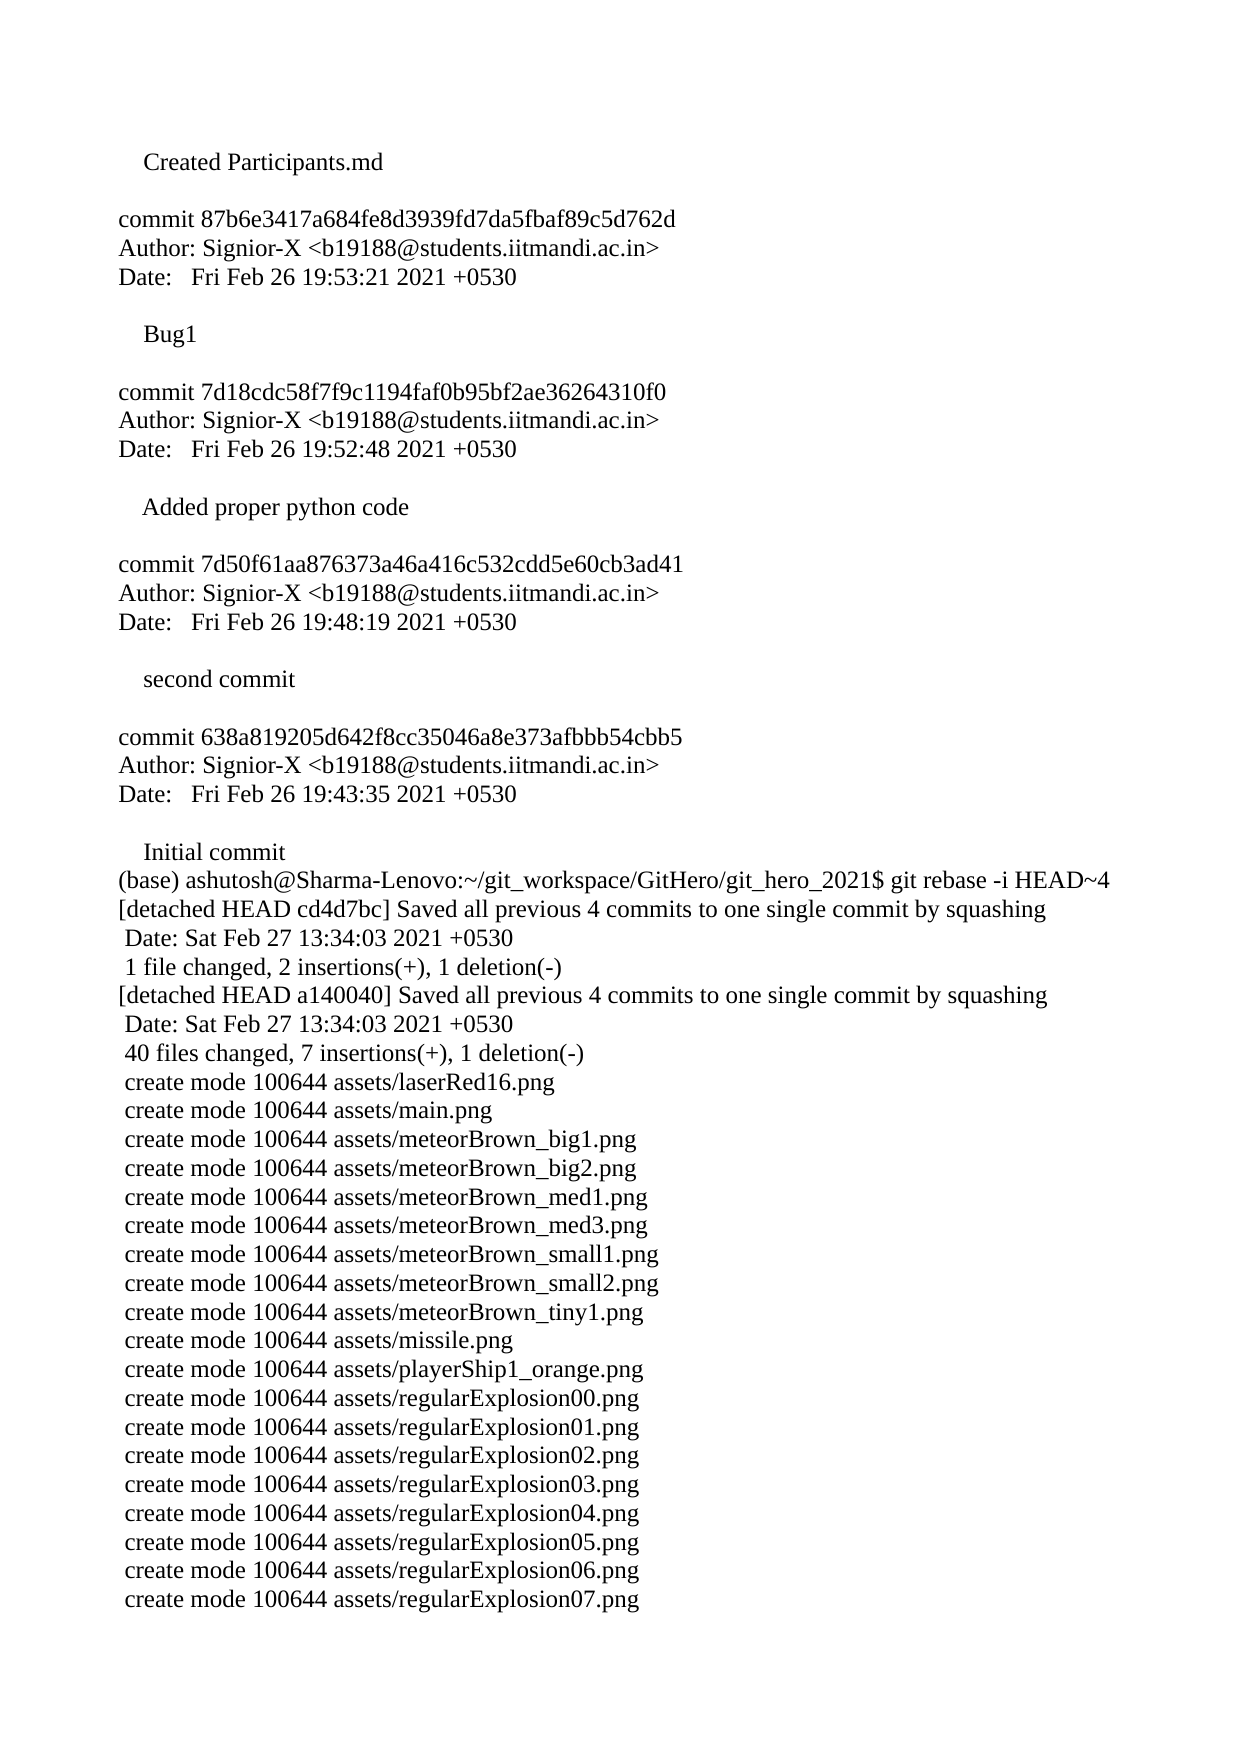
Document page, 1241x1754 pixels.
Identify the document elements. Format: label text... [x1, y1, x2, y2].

text commit 638a819205d642f8cc35046a8e373afbbb54cbb5 [118, 722, 1122, 751]
text create mode 100644 assets/meteorBrown_big2.png [118, 1153, 1122, 1182]
text Author: Signior-X <b19188@students.iitmandi.ac.in> [118, 578, 1122, 607]
text Date: Fri Feb 26 19:43:35 2021 +0530 [118, 779, 1122, 808]
text create mode 100644 assets/regularExplosion01.png [118, 1412, 1122, 1441]
text [detached HEAD cd4d7bc] Saved all previous 4 commits to one single commit by squashing [118, 894, 1122, 923]
text Date: Fri Feb 26 19:52:48 2021 +0530 [118, 434, 1122, 463]
text create mode 100644 assets/regularExplosion06.png [118, 1556, 1122, 1584]
text create mode 100644 assets/meteorBrown_small1.png [118, 1239, 1122, 1268]
text Author: Signior-X <b19188@students.iitmandi.ac.in> [118, 233, 1122, 262]
text Date: Sat Feb 27 13:34:03 2021 +0530 [118, 1009, 1122, 1038]
text [detached HEAD a140040] Saved all previous 4 commits to one single commit by squashing [118, 981, 1122, 1009]
text create mode 100644 assets/meteorBrown_med3.png [118, 1211, 1122, 1239]
text commit 87b6e3417a684fe8d3939fd7da5fbaf89c5d762d [118, 204, 1122, 233]
text 1 file changed, 2 insertions(+), 1 deletion(-) [118, 952, 1122, 981]
text commit 7d50f61aa876373a46a416c532cdd5e60cb3ad41 [118, 549, 1122, 578]
text Author: Signior-X <b19188@students.iitmandi.ac.in> [118, 751, 1122, 779]
text Date: Fri Feb 26 19:53:21 2021 +0530 [118, 262, 1122, 291]
text create mode 100644 assets/regularExplosion02.png [118, 1441, 1122, 1469]
text commit 7d18cdc58f7f9c1194faf0b95bf2ae36264310f0 [118, 377, 1122, 406]
text create mode 100644 assets/meteorBrown_tiny1.png [118, 1297, 1122, 1326]
text create mode 100644 assets/regularExplosion05.png [118, 1527, 1122, 1556]
text (base) ashutosh@Sharma-Lenovo:~/git_workspace/GitHero/git_hero_2021$ git rebase -i HEAD~4 [118, 866, 1122, 894]
text Initial commit [118, 837, 1122, 866]
text Bug1 [118, 319, 1122, 348]
text create mode 100644 assets/regularExplosion04.png [118, 1498, 1122, 1527]
text create mode 100644 assets/meteorBrown_big1.png [118, 1124, 1122, 1153]
text second commit [118, 664, 1122, 693]
text Date: Fri Feb 26 19:48:19 2021 +0530 [118, 607, 1122, 636]
text create mode 100644 assets/regularExplosion03.png [118, 1469, 1122, 1498]
text Created Participants.md [118, 147, 1122, 176]
text create mode 100644 assets/main.png [118, 1096, 1122, 1124]
text create mode 100644 assets/regularExplosion00.png [118, 1383, 1122, 1412]
text create mode 100644 assets/playerShip1_orange.png [118, 1354, 1122, 1383]
text 40 files changed, 7 insertions(+), 1 deletion(-) [118, 1038, 1122, 1067]
text Added proper python code [118, 492, 1122, 521]
text create mode 100644 assets/meteorBrown_med1.png [118, 1182, 1122, 1211]
text create mode 100644 assets/regularExplosion07.png [118, 1584, 1122, 1613]
text Date: Sat Feb 27 13:34:03 2021 +0530 [118, 923, 1122, 952]
text Author: Signior-X <b19188@students.iitmandi.ac.in> [118, 406, 1122, 434]
text create mode 100644 assets/missile.png [118, 1326, 1122, 1354]
text create mode 100644 assets/laserRed16.png [118, 1067, 1122, 1096]
text create mode 100644 assets/meteorBrown_small2.png [118, 1268, 1122, 1297]
